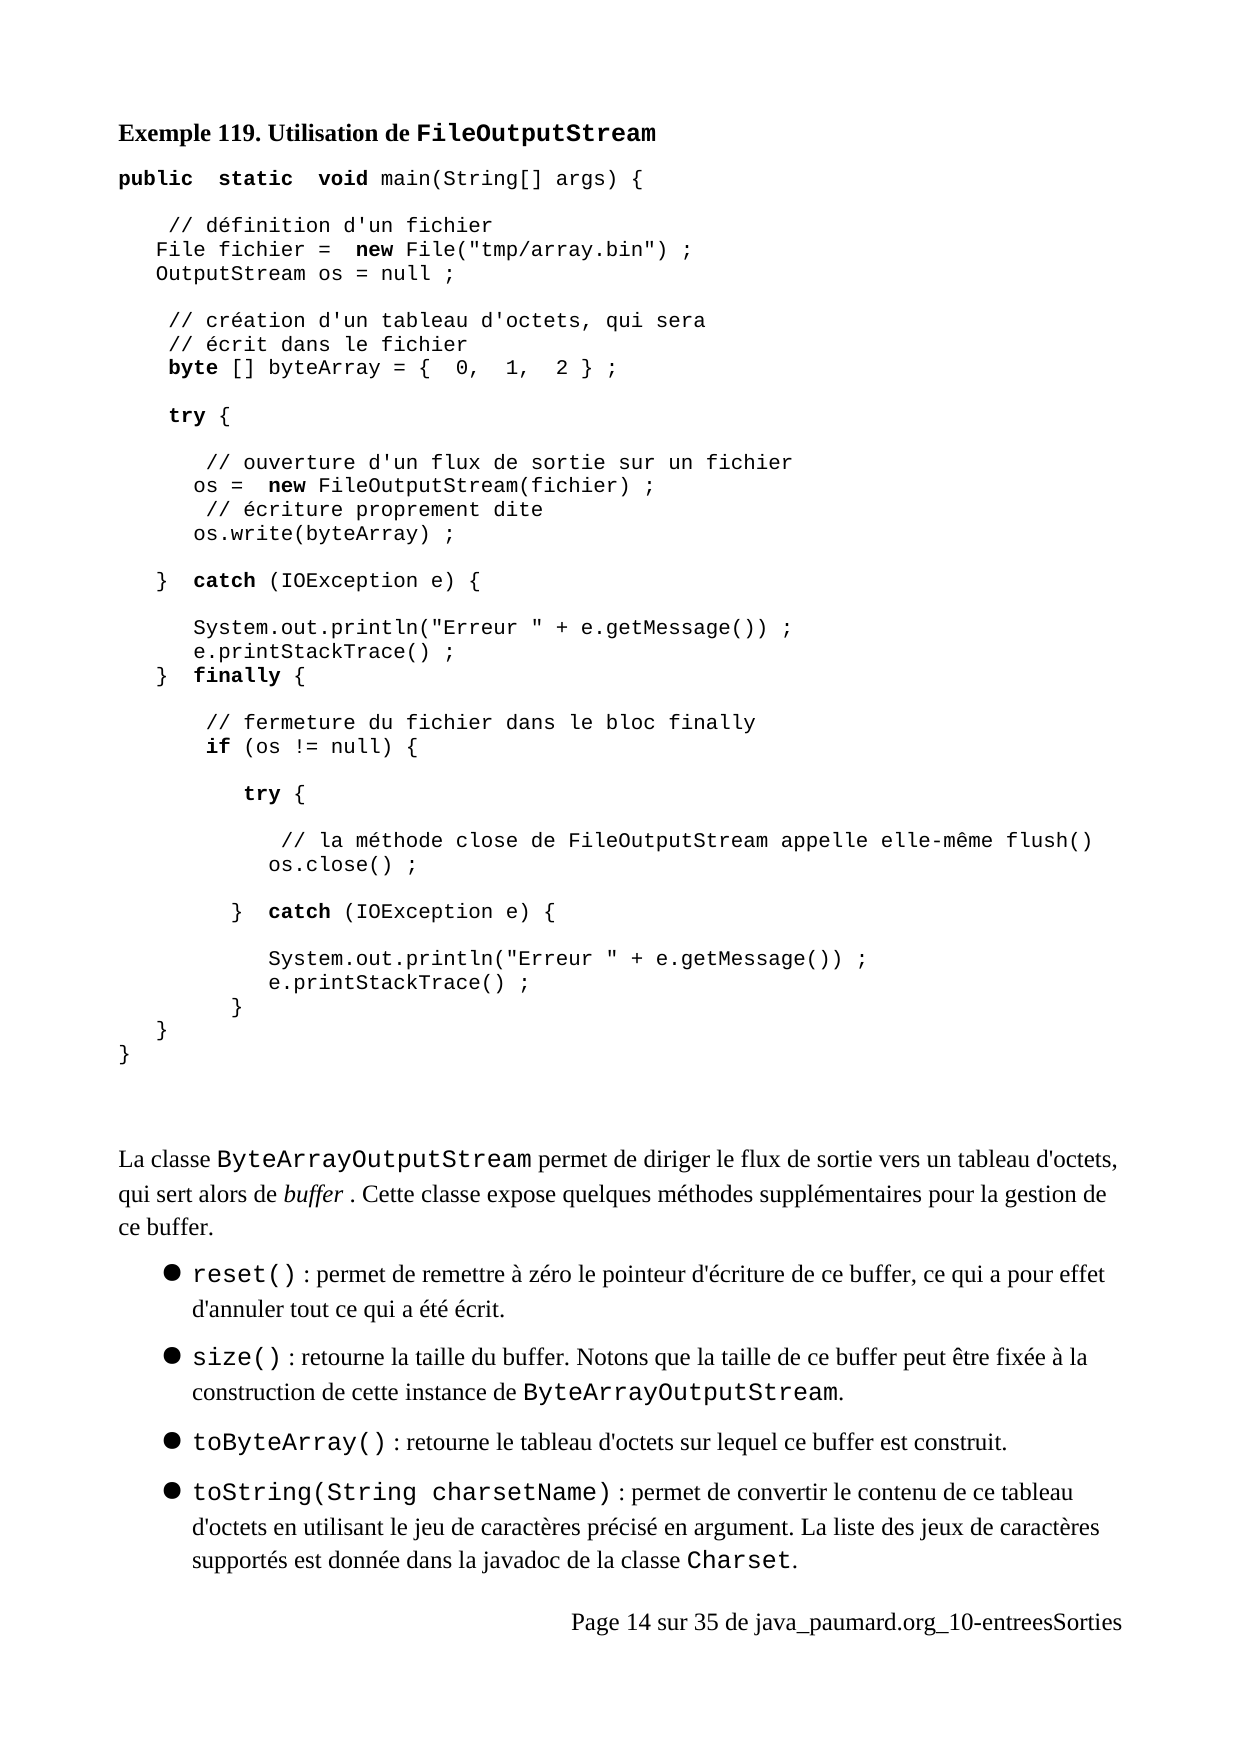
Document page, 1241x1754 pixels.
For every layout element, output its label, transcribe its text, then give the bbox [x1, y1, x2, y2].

text os.write(byteArray) ; [118, 523, 1122, 546]
list size() : retourne la taille du buffer. Notons que la taille de ce buffer peut être fixée à la construction de cette instance de ByteArrayOutputStream. [162, 1342, 1122, 1408]
text public static void main(String[] args) { [118, 168, 1122, 192]
text Exemple 119. Utilisation de FileOutputStream [118, 118, 1122, 149]
text } [118, 996, 1122, 1019]
text // écrit dans le fichier [118, 334, 1122, 357]
text try { [118, 404, 1122, 428]
text OutputStream os = null ; [118, 263, 1122, 286]
text // fermeture du fichier dans le bloc finally [118, 712, 1122, 736]
text // écriture proprement dite [118, 499, 1122, 523]
text // la méthode close de FileOutputStream appelle elle-même flush() [118, 830, 1122, 854]
list toString(String charsetName) : permet de convertir le contenu de ce tableau d'octets en utilisant le jeu de caractères précisé en argument. La liste des jeux de caractères supportés est donnée dans la javadoc de la classe Charset. [162, 1477, 1122, 1576]
text } [118, 1043, 1122, 1067]
text // ouverture d'un flux de sortie sur un fichier [118, 452, 1122, 476]
text e.printStackTrace() ; [118, 641, 1122, 665]
list toByteArray() : retourne le tableau d'octets sur lequel ce buffer est construit. [162, 1427, 1122, 1458]
text // définition d'un fichier [118, 215, 1122, 239]
text os.close() ; [118, 854, 1122, 877]
text e.printStackTrace() ; [118, 972, 1122, 996]
text if (os != null) { [118, 736, 1122, 759]
text La classe ByteArrayOutputStream permet de diriger le flux de sortie vers un tableau d'octets, qui sert alors de buffer . Cette classe expose quelques méthodes supplémentaires pour la gestion de ce buffer. [118, 1144, 1122, 1241]
list reset() : permet de remettre à zéro le pointeur d'écriture de ce buffer, ce qui a pour effet d'annuler tout ce qui a été écrit. [162, 1259, 1122, 1323]
text } [118, 1019, 1122, 1043]
text } finally { [118, 665, 1122, 688]
text byte [] byteArray = { 0, 1, 2 } ; [118, 357, 1122, 381]
text System.out.println("Erreur " + e.getMessage()) ; [118, 948, 1122, 972]
text os = new FileOutputStream(fichier) ; [118, 476, 1122, 499]
text } catch (IOException e) { [118, 570, 1122, 594]
text File fichier = new File("tmp/array.bin") ; [118, 239, 1122, 263]
text try { [118, 783, 1122, 807]
text System.out.println("Erreur " + e.getMessage()) ; [118, 617, 1122, 641]
text } catch (IOException e) { [118, 901, 1122, 925]
text // création d'un tableau d'octets, qui sera [118, 310, 1122, 334]
